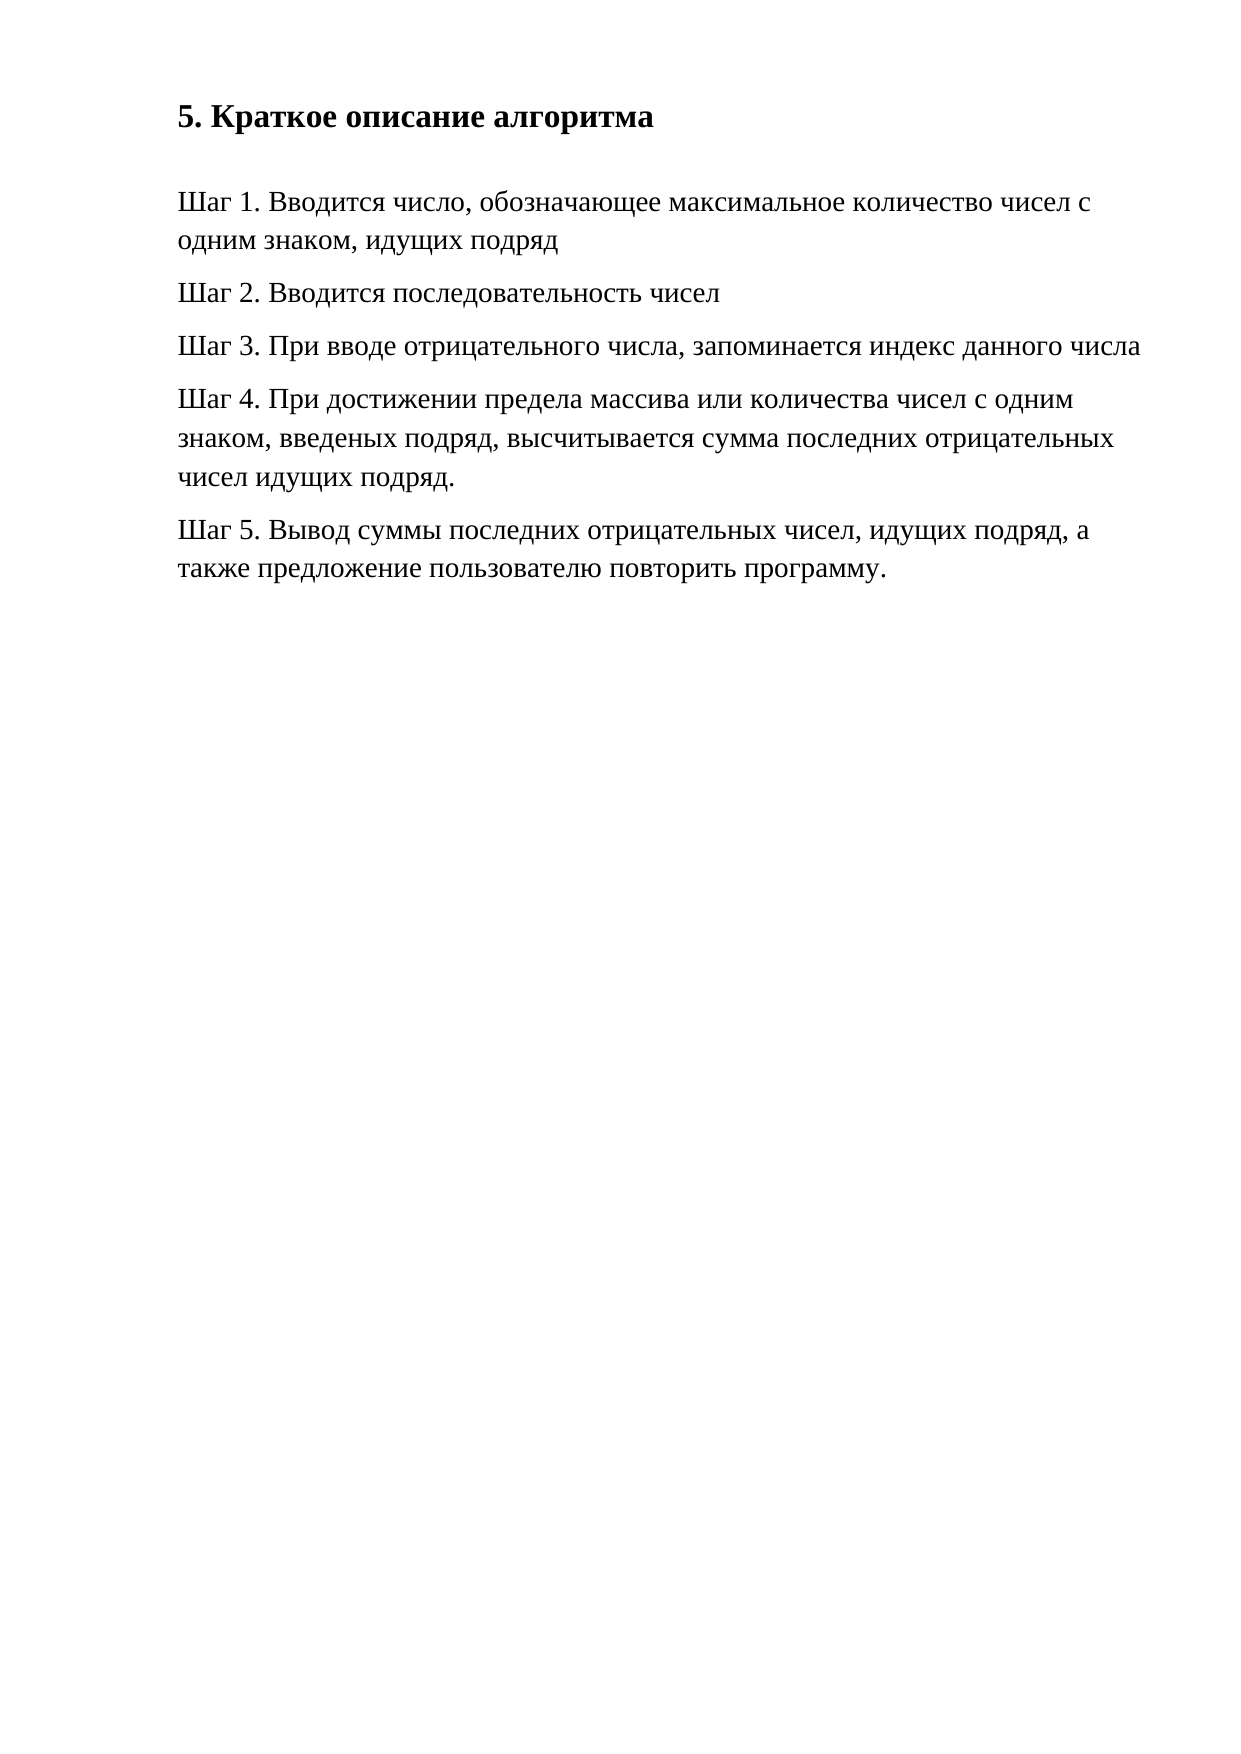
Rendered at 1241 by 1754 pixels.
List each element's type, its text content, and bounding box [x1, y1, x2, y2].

text Шаг 2. Вводится последовательность чисел [177, 275, 1152, 309]
text Шаг 4. При достижении предела массива или количества чисел с одним знаком, введеных подряд, высчитывается сумма последних отрицательных чисел идущих подряд. [177, 382, 1152, 492]
text Шаг 3. При вводе отрицательного числа, запоминается индекс данного числа [177, 328, 1152, 362]
text Шаг 5. Вывод суммы последних отрицательных чисел, идущих подряд, а также предложение пользователю повторить программу. [177, 512, 1152, 584]
text Шаг 1. Вводится число, обозначающее максимальное количество чисел с одним знаком, идущих подряд [177, 184, 1152, 256]
subtitle 5. Краткое описание алгоритма [177, 96, 1152, 134]
